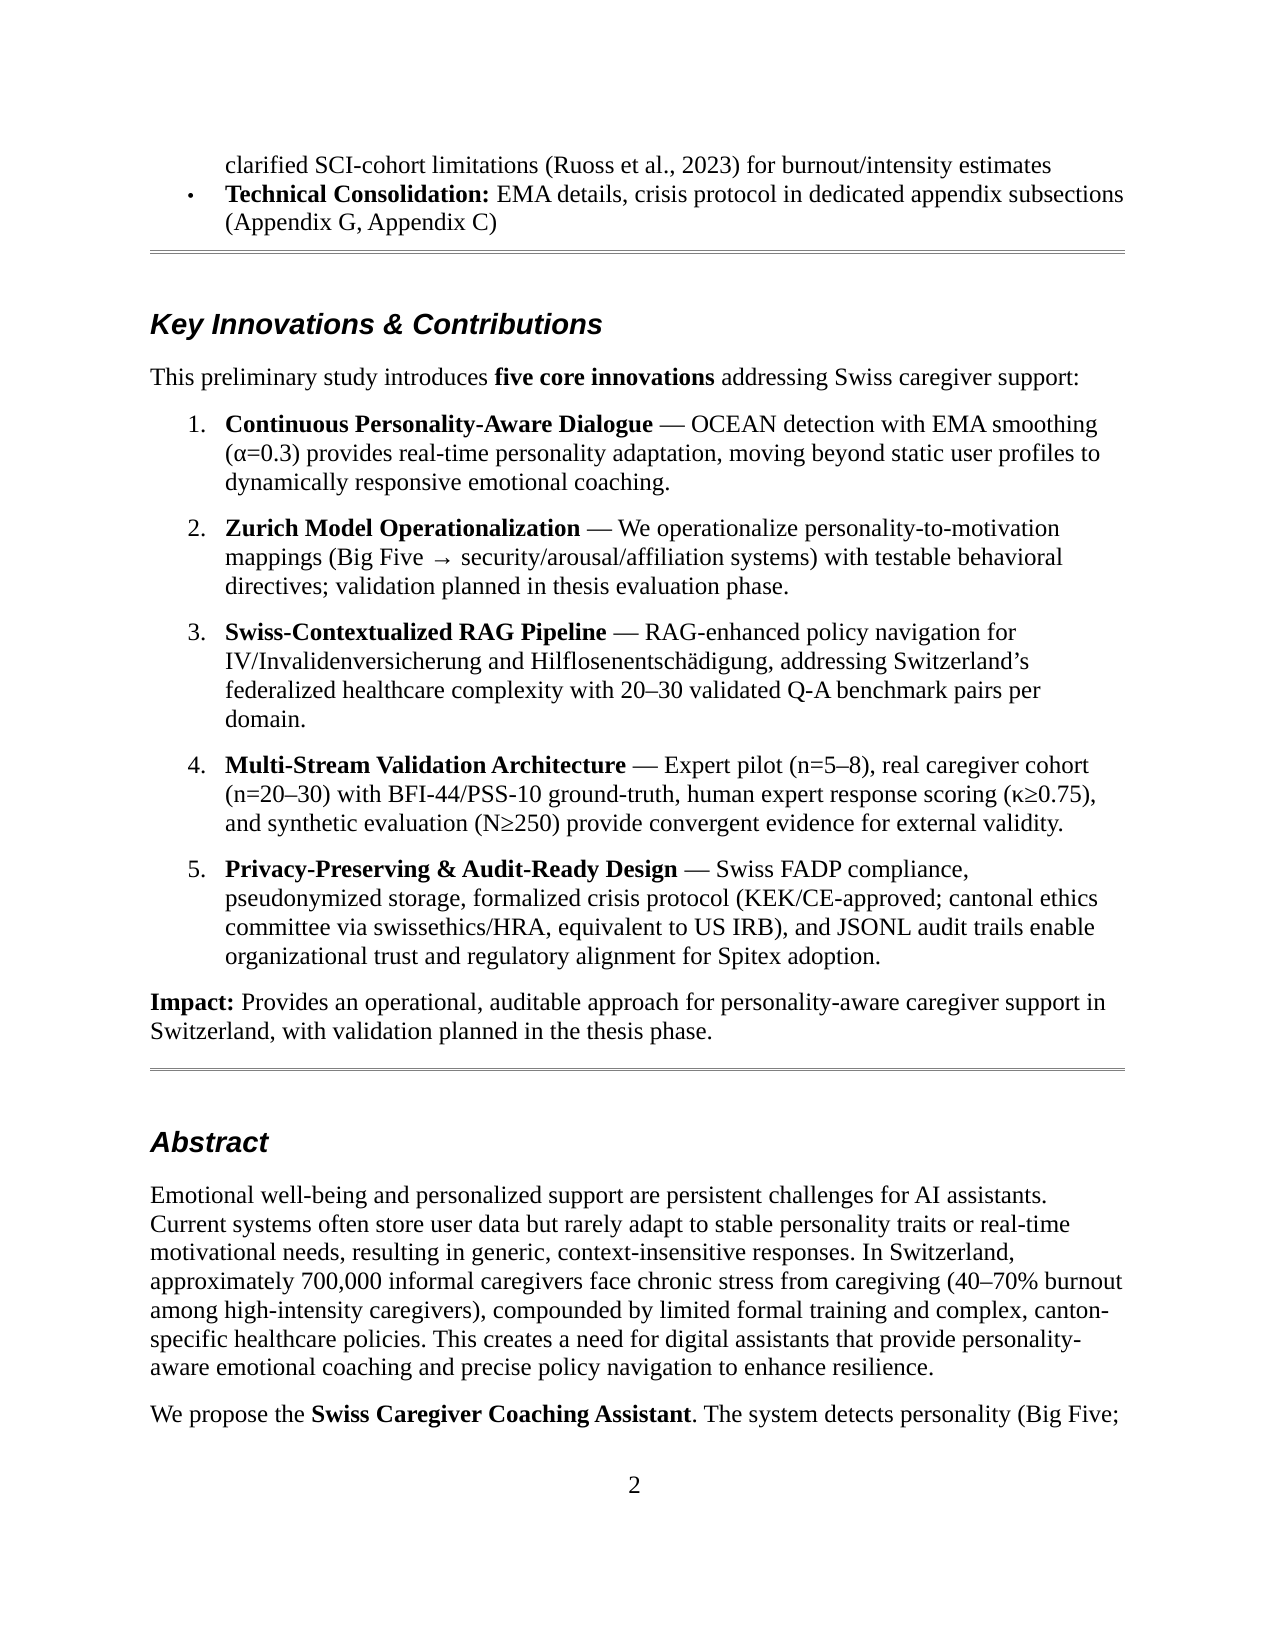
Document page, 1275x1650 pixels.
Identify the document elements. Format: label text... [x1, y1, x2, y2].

list Technical Consolidation: EMA details, crisis protocol in dedicated appendix subsections (Appendix G, Appendix C) [187, 179, 1125, 236]
list Multi-Stream Validation Architecture — Expert pilot (n=5–8), real caregiver cohort (n=20–30) with BFI-44/PSS-10 ground-truth, human expert response scoring (κ≥0.75), and synthetic evaluation (N≥250) provide convergent evidence for external validity. [187, 750, 1125, 837]
list Zurich Model Operationalization — We operationalize personality-to-motivation mappings (Big Five → security/arousal/affiliation systems) with testable behavioral directives; validation planned in thesis evaluation phase. [187, 513, 1125, 599]
list Swiss-Contextualized RAG Pipeline — RAG-enhanced policy navigation for IV/Invalidenversicherung and Hilflosenentschädigung, addressing Switzerland’s federalized healthcare complexity with 20–30 validated Q-A benchmark pairs per domain. [187, 617, 1125, 732]
list Privacy-Preserving & Audit-Ready Design — Swiss FADP compliance, pseudonymized storage, formalized crisis protocol (KEK/CE-approved; cantonal ethics committee via swissethics/HRA, equivalent to US IRB), and JSONL audit trails enable organizational trust and regulatory alignment for Spitex adoption. [187, 854, 1125, 969]
list Continuous Personality-Aware Dialogue — OCEAN detection with EMA smoothing (α=0.3) provides real-time personality adaptation, moving beyond static user profiles to dynamically responsive emotional coaching. [187, 409, 1125, 495]
text This preliminary study introduces five core innovations addressing Swiss caregiver support: [150, 362, 1125, 391]
text We propose the Swiss Caregiver Coaching Assistant. The system detects personality (Big Five; [150, 1399, 1125, 1428]
subtitle Key Innovations & Contributions [150, 307, 1125, 341]
text Impact: Provides an operational, auditable approach for personality-aware caregiver support in Switzerland, with validation planned in the thesis phase. [150, 987, 1125, 1045]
list clarified SCI-cohort limitations (Ruoss et al., 2023) for burnout/intensity estimates [187, 150, 1125, 179]
subtitle Abstract [150, 1125, 1125, 1158]
text Emotional well-being and personalized support are persistent challenges for AI assistants. Current systems often store user data but rarely adapt to stable personality traits or real-time motivational needs, resulting in generic, context-insensitive responses. In Switzerland, approximately 700,000 informal caregivers face chronic stress from caregiving (40–70% burnout among high-intensity caregivers), compounded by limited formal training and complex, canton-specific healthcare policies. This creates a need for digital assistants that provide personality-aware emotional coaching and precise policy navigation to enhance resilience. [150, 1180, 1125, 1381]
